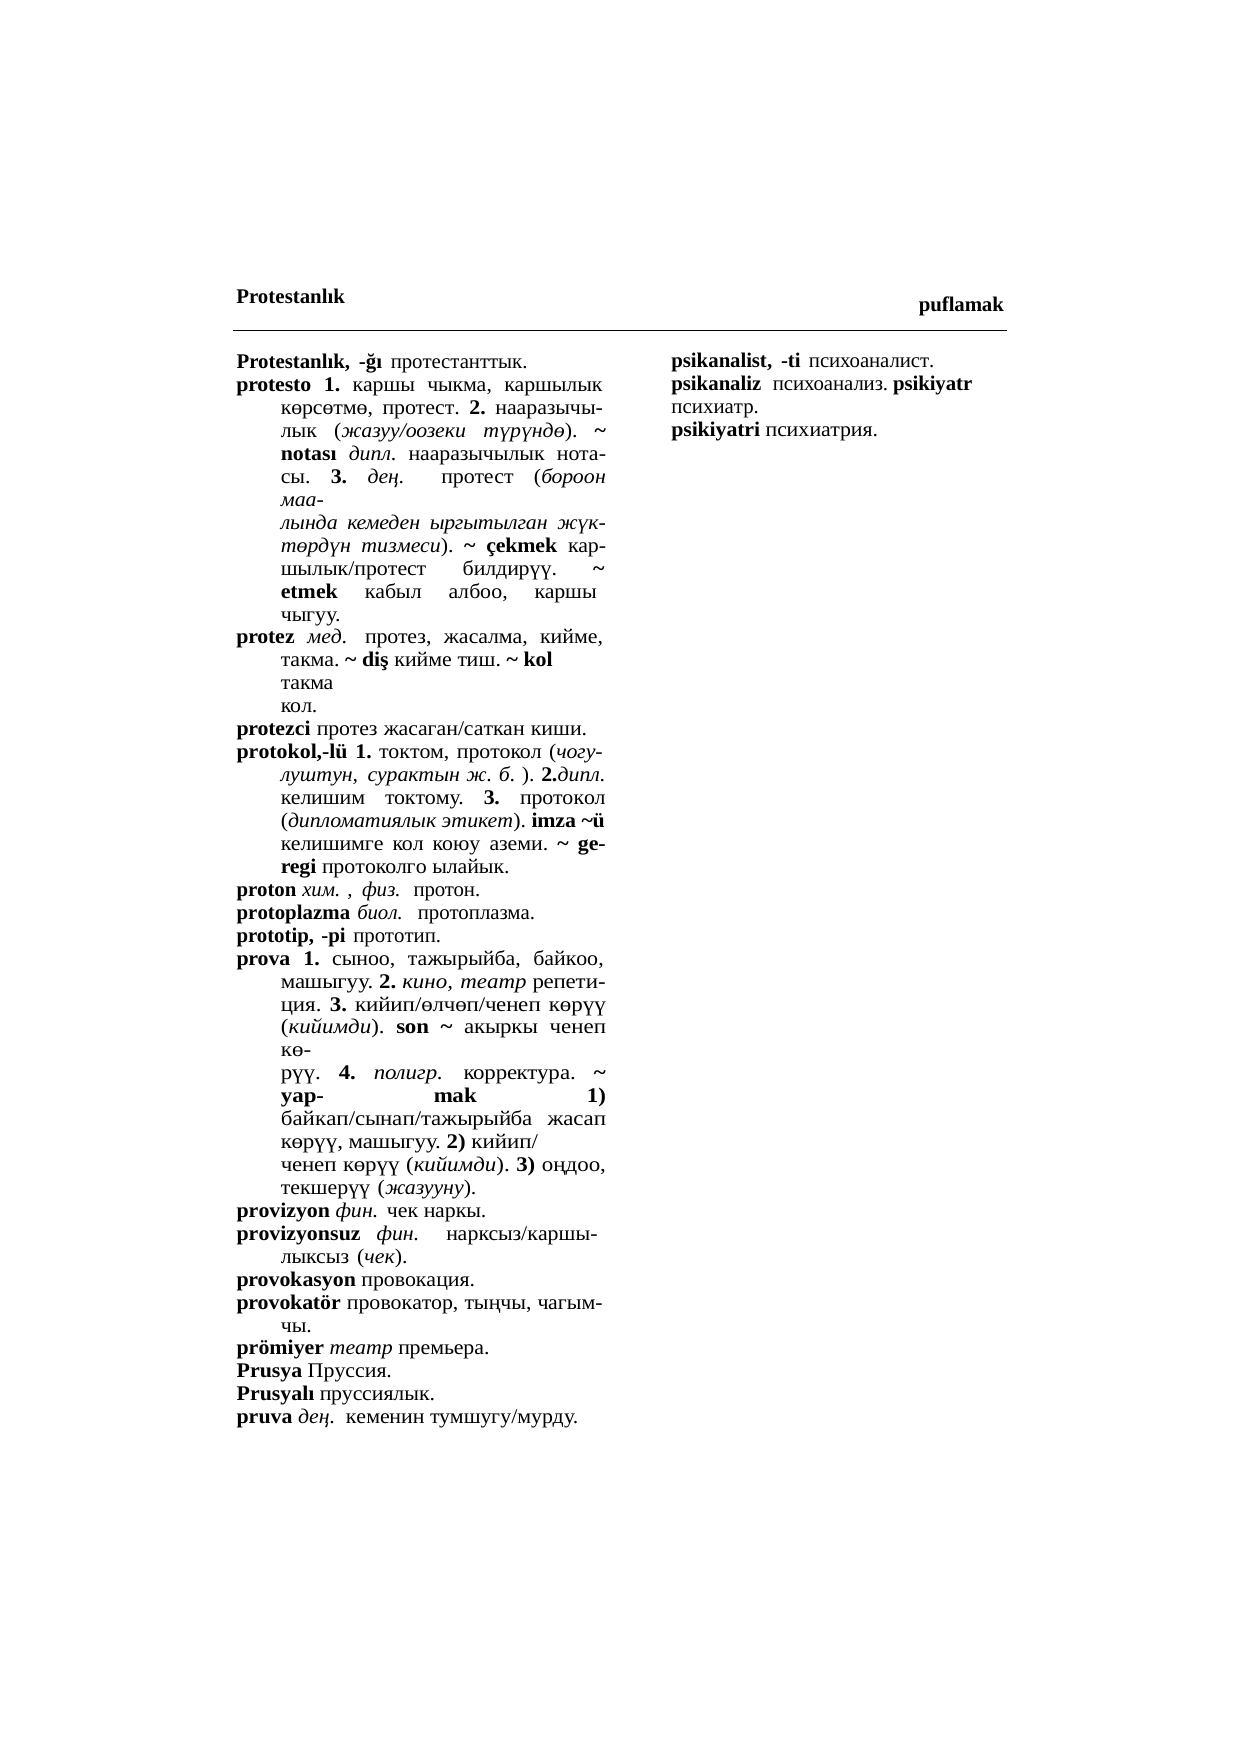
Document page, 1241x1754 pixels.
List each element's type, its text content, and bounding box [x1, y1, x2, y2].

text psikiyatri психиатрия. [671, 418, 1065, 441]
text protokol,-lü 1. токтом, протокол (чогу- [236, 740, 606, 763]
text proton хим. , физ. протон. [236, 878, 606, 901]
text Protestanlık [236, 284, 345, 308]
text машыгуу. 2. кино, театр репети- ция. 3. кийип/өлчөп/ченеп көрүү (кийимди). son ~ акыркы ченеп кө- [281, 970, 606, 1061]
text pruva дең. кеменин тумшугу/мурду. [236, 1405, 606, 1428]
text prototip, -pi прототип. [236, 924, 606, 947]
text рүү. 4. полигр. корректура. ~ yap- mak 1) байкап/сынап/тажырыйба жасап көрүү, машыгуу. 2) кийип/ [281, 1061, 606, 1153]
text provizyonsuz фин. нарксыз/каршы- лыксыз (чек). [236, 1222, 606, 1268]
text Prusya Пруссия. [236, 1359, 606, 1382]
text protesto 1. каршы чыкма, каршылык көрсөтмө, протест. 2. нааразычы- [236, 373, 606, 419]
text луштун, сурактын ж. б. ). 2.дипл. келишим токтому. 3. протокол (дипломатиялык этикет). imza ~ü [281, 763, 606, 832]
text лында кемеден ыргытылган жүк- төрдүн тизмеси). ~ çekmek кар- шылык/протест билдирүү. ~ [281, 511, 606, 580]
text provokatör провокатор, тыңчы, чагым- чы. [236, 1291, 606, 1337]
text лык (жазуу/оозеки түрүндө). ~ notası дипл. нааразычылык нота- сы. 3. дең. протест (бороон маа- [281, 419, 606, 511]
text ченеп көрүү (кийимди). 3) оңдоо, текшерүү (жазууну). [281, 1153, 606, 1199]
text prömiyer театр премьера. [236, 1337, 606, 1359]
text келишимге кол коюу аземи. ~ ge- regi протоколго ылайык. [281, 832, 606, 878]
text provizyon фин. чек наркы. [236, 1199, 606, 1222]
text psikanalist, -ti психоаналист. psikanaliz психоанализ. psikiyatr психиатр. [671, 349, 990, 418]
text etmek кабыл албоо, каршы чыгуу. [281, 580, 597, 626]
text кол. [281, 694, 319, 717]
text puflamak [919, 292, 1065, 316]
text Prusyalı пруссиялык. [236, 1382, 606, 1405]
text provokasyon провокация. [236, 1268, 606, 1291]
text protezci протез жасаган/саткан киши. [236, 717, 606, 740]
text protoplazma биол. протоплазма. [236, 901, 606, 924]
text prova 1. сыноо, тажырыйба, байкоо, [236, 947, 606, 969]
text Protestanlık, -ğı протестанттык. [236, 349, 606, 373]
text protez мед. протез, жасалма, кийме, такма. ~ diş кийме тиш. ~ kol такма [236, 626, 606, 694]
